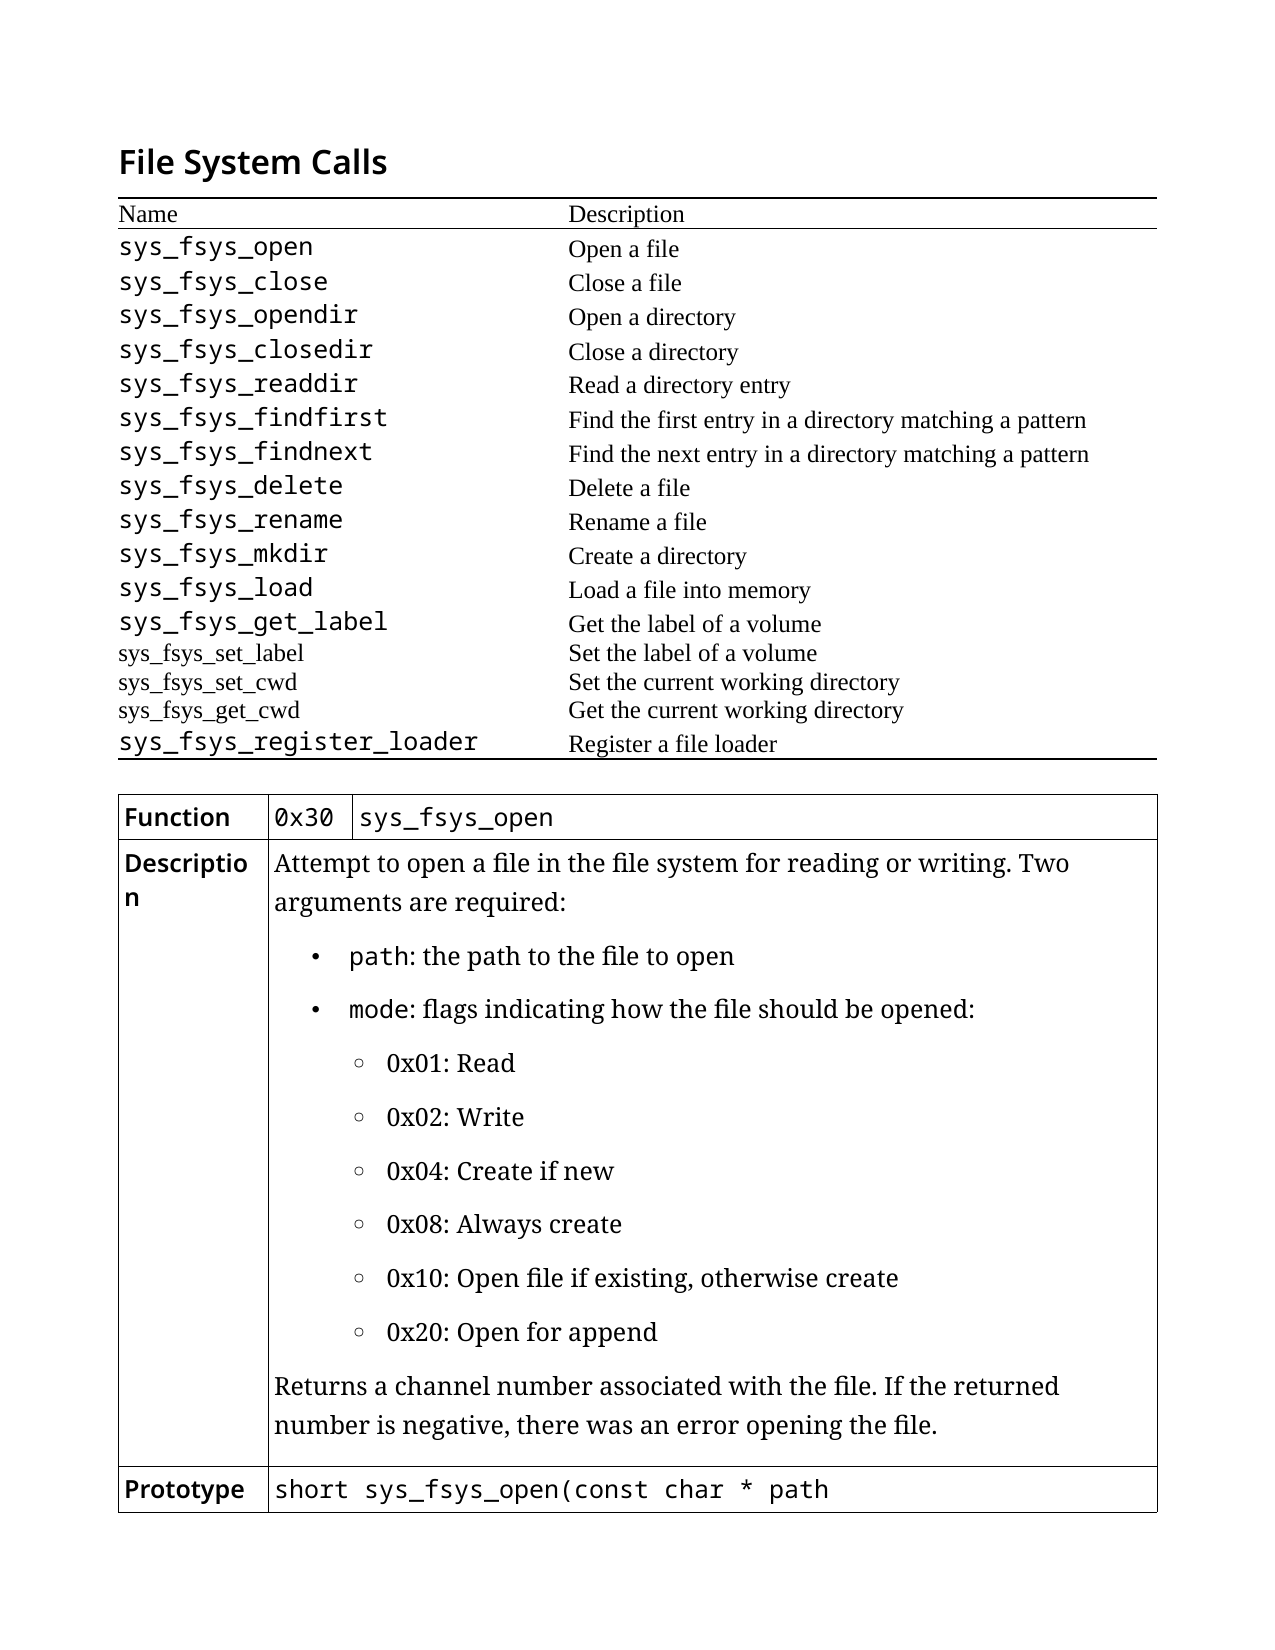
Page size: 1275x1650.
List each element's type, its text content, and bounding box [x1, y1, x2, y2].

table_cell Set the label of a volume [568, 638, 1157, 667]
table_cell Close a file [568, 263, 1157, 297]
table_cell sys_fsys_findnext [118, 434, 568, 467]
table_cell sys_fsys_findfirst [118, 399, 568, 433]
subtitle File System Calls [118, 139, 1157, 185]
table_cell sys_fsys_mkdir [118, 536, 568, 570]
table_cell sys_fsys_register_loader [118, 724, 568, 758]
table_cell sys_fsys_close [118, 263, 568, 297]
table_cell sys_fsys_delete [118, 468, 568, 502]
table_cell Set the current working directory [568, 667, 1157, 695]
table_cell Description [119, 840, 268, 1466]
table_cell sys_fsys_opendir [118, 297, 568, 331]
table_cell sys_fsys_rename [118, 502, 568, 536]
table_cell Load a file into memory [568, 570, 1157, 604]
table_cell Get the current working directory [568, 695, 1157, 724]
table_cell sys_fsys_get_label [118, 604, 568, 638]
table_header Description [568, 199, 1157, 227]
table_cell Find the first entry in a directory matching a pattern [568, 399, 1157, 433]
table_cell Get the label of a volume [568, 604, 1157, 638]
table_cell Open a file [568, 229, 1157, 263]
table_cell sys_fsys_get_cwd [118, 695, 568, 724]
table_cell sys_fsys_load [118, 570, 568, 604]
table_cell Find the next entry in a directory matching a pattern [568, 434, 1157, 467]
table_cell sys_fsys_set_cwd [118, 667, 568, 695]
table_cell sys_fsys_open [118, 229, 568, 263]
table_cell Create a directory [568, 536, 1157, 570]
table_cell sys_fsys_readdir [118, 365, 568, 399]
table_cell sys_fsys_closedir [118, 331, 568, 365]
table_header 0x30 [269, 795, 352, 839]
table_cell Register a file loader [568, 724, 1157, 758]
table_cell Open a directory [568, 297, 1157, 331]
table_cell Attempt to open a file in the file system for reading or writing. Two arguments are required: path: the path to the file to open mode: flags indicating how the file should be opened: 0x01: Read 0x02: Write 0x04: Create if new 0x08: Always create 0x10: Open file if existing, otherwise create 0x20: Open for append Returns a channel number associated with the file. If the returned number is negative, there was an error opening the file. [269, 840, 1157, 1466]
table_cell Rename a file [568, 502, 1157, 536]
table_header Name [118, 199, 568, 227]
table_cell short sys_fsys_open(const char * path [269, 1467, 1157, 1512]
table_header Function [119, 795, 268, 839]
table_cell Close a directory [568, 331, 1157, 365]
table_cell Delete a file [568, 468, 1157, 502]
table_cell sys_fsys_set_label [118, 638, 568, 667]
table_cell Read a directory entry [568, 365, 1157, 399]
table_cell Prototype [119, 1467, 268, 1512]
table_header sys_fsys_open [353, 795, 1157, 839]
